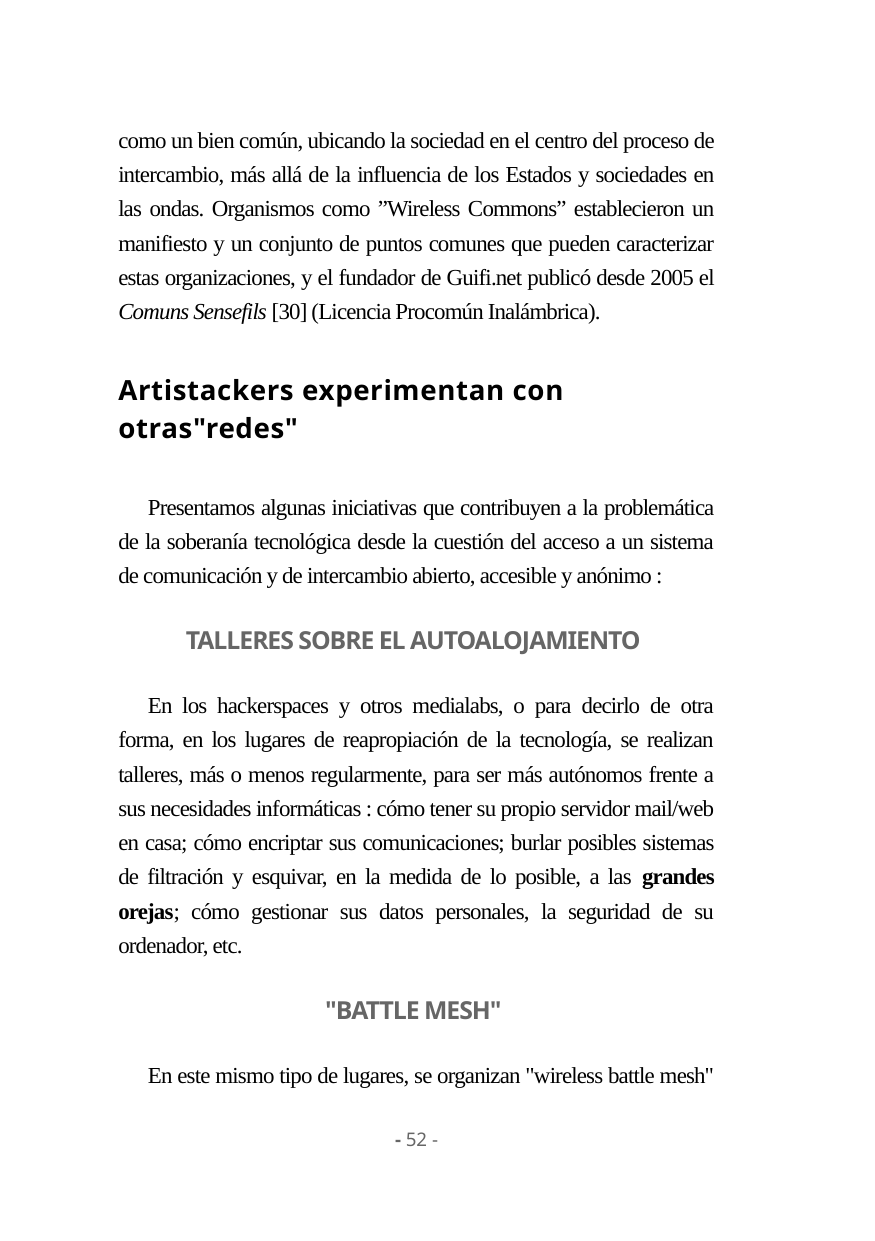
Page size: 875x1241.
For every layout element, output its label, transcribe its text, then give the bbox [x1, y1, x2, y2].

text como un bien común, ubicando la sociedad en el centro del proceso de intercambio, más allá de la influencia de los Estados y sociedades en las ondas. Organismos como ”Wireless Commons” establecieron un manifiesto y un conjunto de puntos comunes que pueden caracterizar estas organizaciones, y el fundador de Guifi.net publicó desde 2005 el Comuns Sensefils [30] (Licencia Procomún Inalámbrica). [118, 121, 714, 326]
text Presentamos algunas iniciativas que contribuyen a la problemática de la soberanía tecnológica desde la cuestión del acceso a un sistema de comunicación y de intercambio abierto, accesible y anónimo : [118, 487, 714, 590]
text En los hackerspaces y otros medialabs, o para decirlo de otra forma, en los lugares de reapropiación de la tecnología, se realizan talleres, más o menos regularmente, para ser más autónomos frente a sus necesidades informáticas : cómo tener su propio servidor mail/web en casa; cómo encriptar sus comunicaciones; burlar posibles sistemas de filtración y esquivar, en la medida de lo posible, a las grandes orejas; cómo gestionar sus datos personales, la seguridad de su ordenador, etc. [118, 686, 714, 960]
subtitle "Battle mesh" [118, 993, 714, 1026]
subtitle Artistackers experimentan con otras"redes" [118, 371, 714, 446]
subtitle Talleres sobre el Autoalojamiento [118, 623, 714, 657]
text En este mismo tipo de lugares, se organizan "wireless battle mesh" [118, 1056, 714, 1090]
